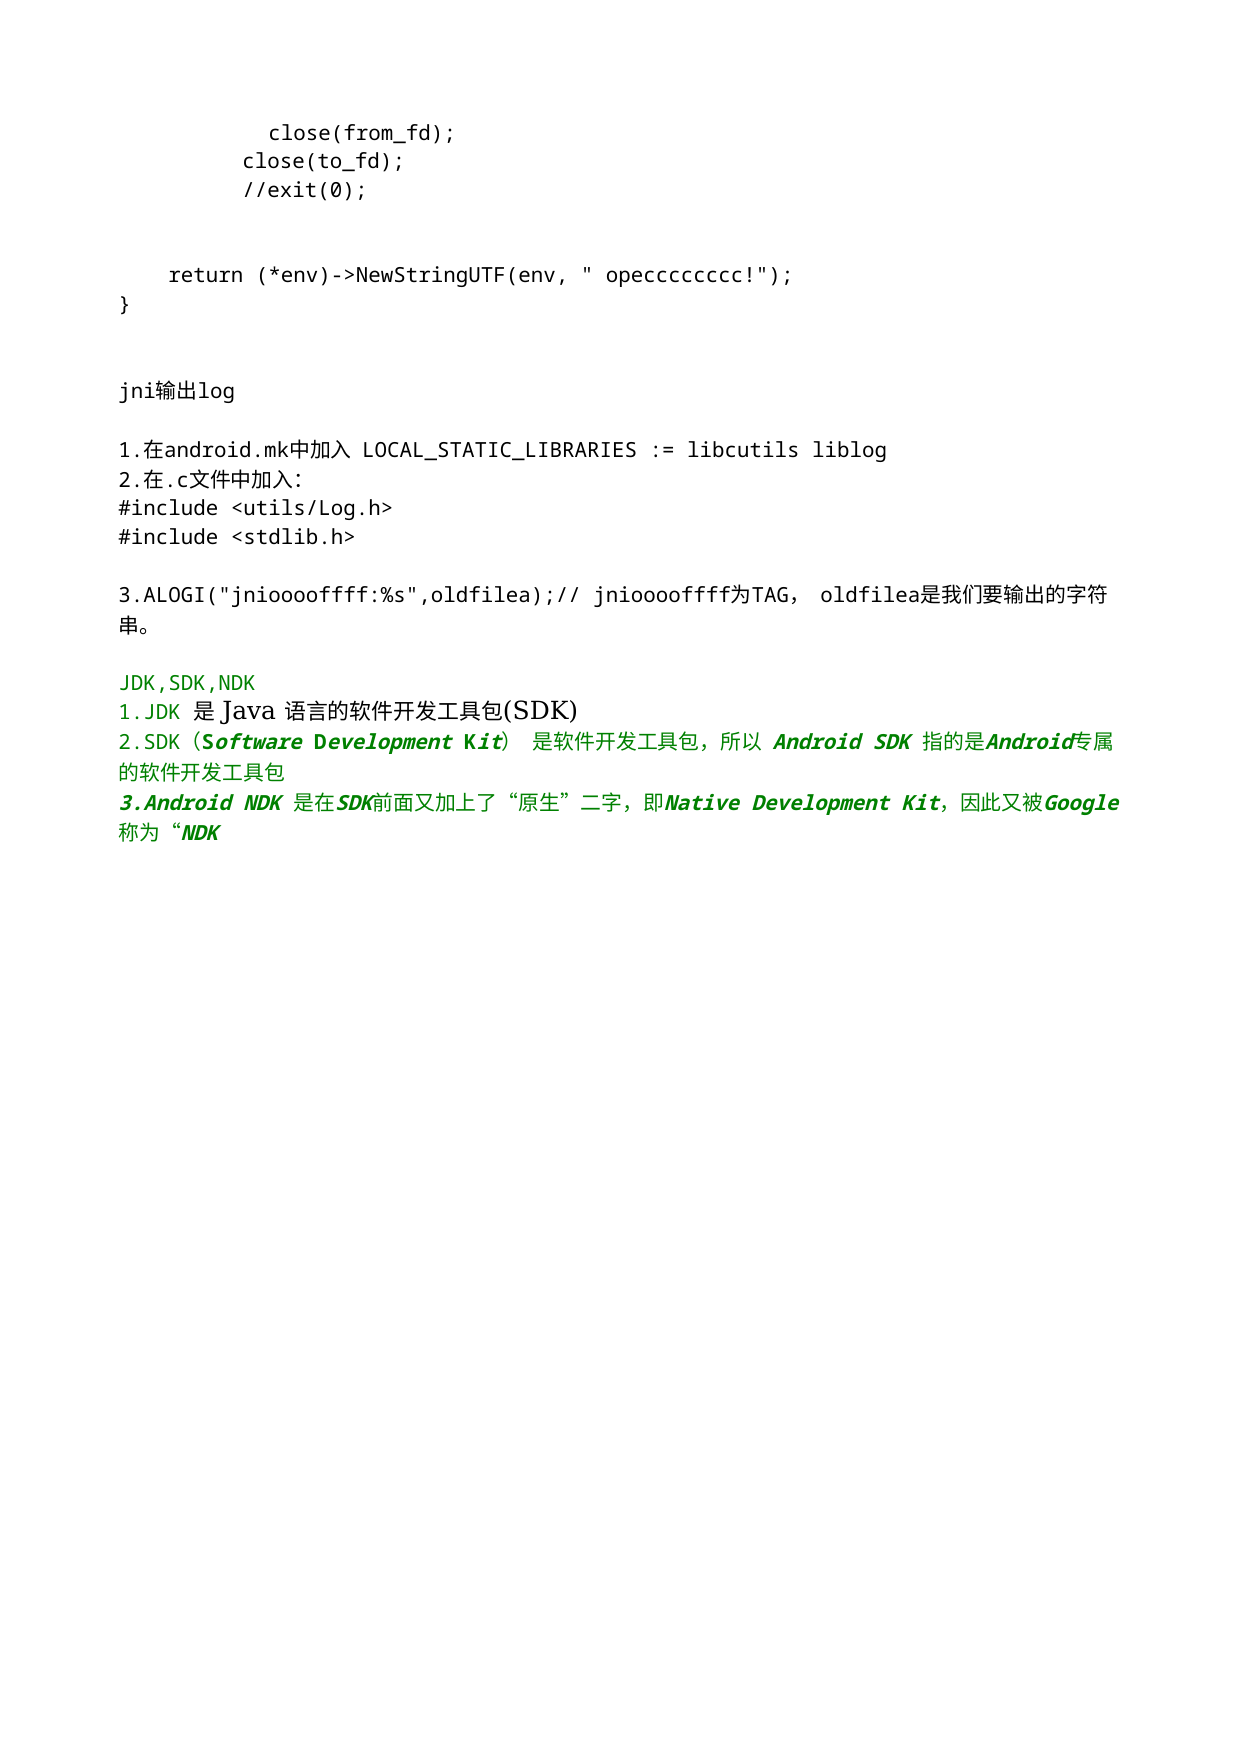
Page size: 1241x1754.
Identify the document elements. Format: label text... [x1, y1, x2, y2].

text } [118, 289, 1122, 317]
text 2.在.c文件中加入： [118, 463, 1122, 493]
text 3.Android NDK 是在SDK前面又加上了“原生”二字，即Native Development Kit，因此又被Google称为“NDK [118, 786, 1122, 847]
text JDK,SDK,NDK [118, 668, 1122, 696]
text #include <utils/Log.h> [118, 493, 1122, 522]
text //exit(0); [118, 175, 1122, 203]
text close(to_fd); [118, 147, 1122, 175]
text return (*env)->NewStringUTF(env, " opecccccccc!"); [118, 260, 1122, 289]
text 1.在android.mk中加入 LOCAL_STATIC_LIBRARIES := libcutils liblog [118, 433, 1122, 463]
text jni输出log [118, 374, 1122, 404]
text #include <stdlib.h> [118, 522, 1122, 550]
text 2.SDK（Software Development Kit） 是软件开发工具包，所以 Android SDK 指的是Android专属的软件开发工具包 [118, 726, 1122, 786]
text 3.ALOGI("jniooooffff:%s",oldfilea);// jniooooffff为TAG， oldfilea是我们要输出的字符串。 [118, 579, 1122, 639]
text close(from_fd); [118, 118, 1122, 147]
text 1.JDK 是 Java 语言的软件开发工具包(SDK) [118, 696, 1122, 726]
